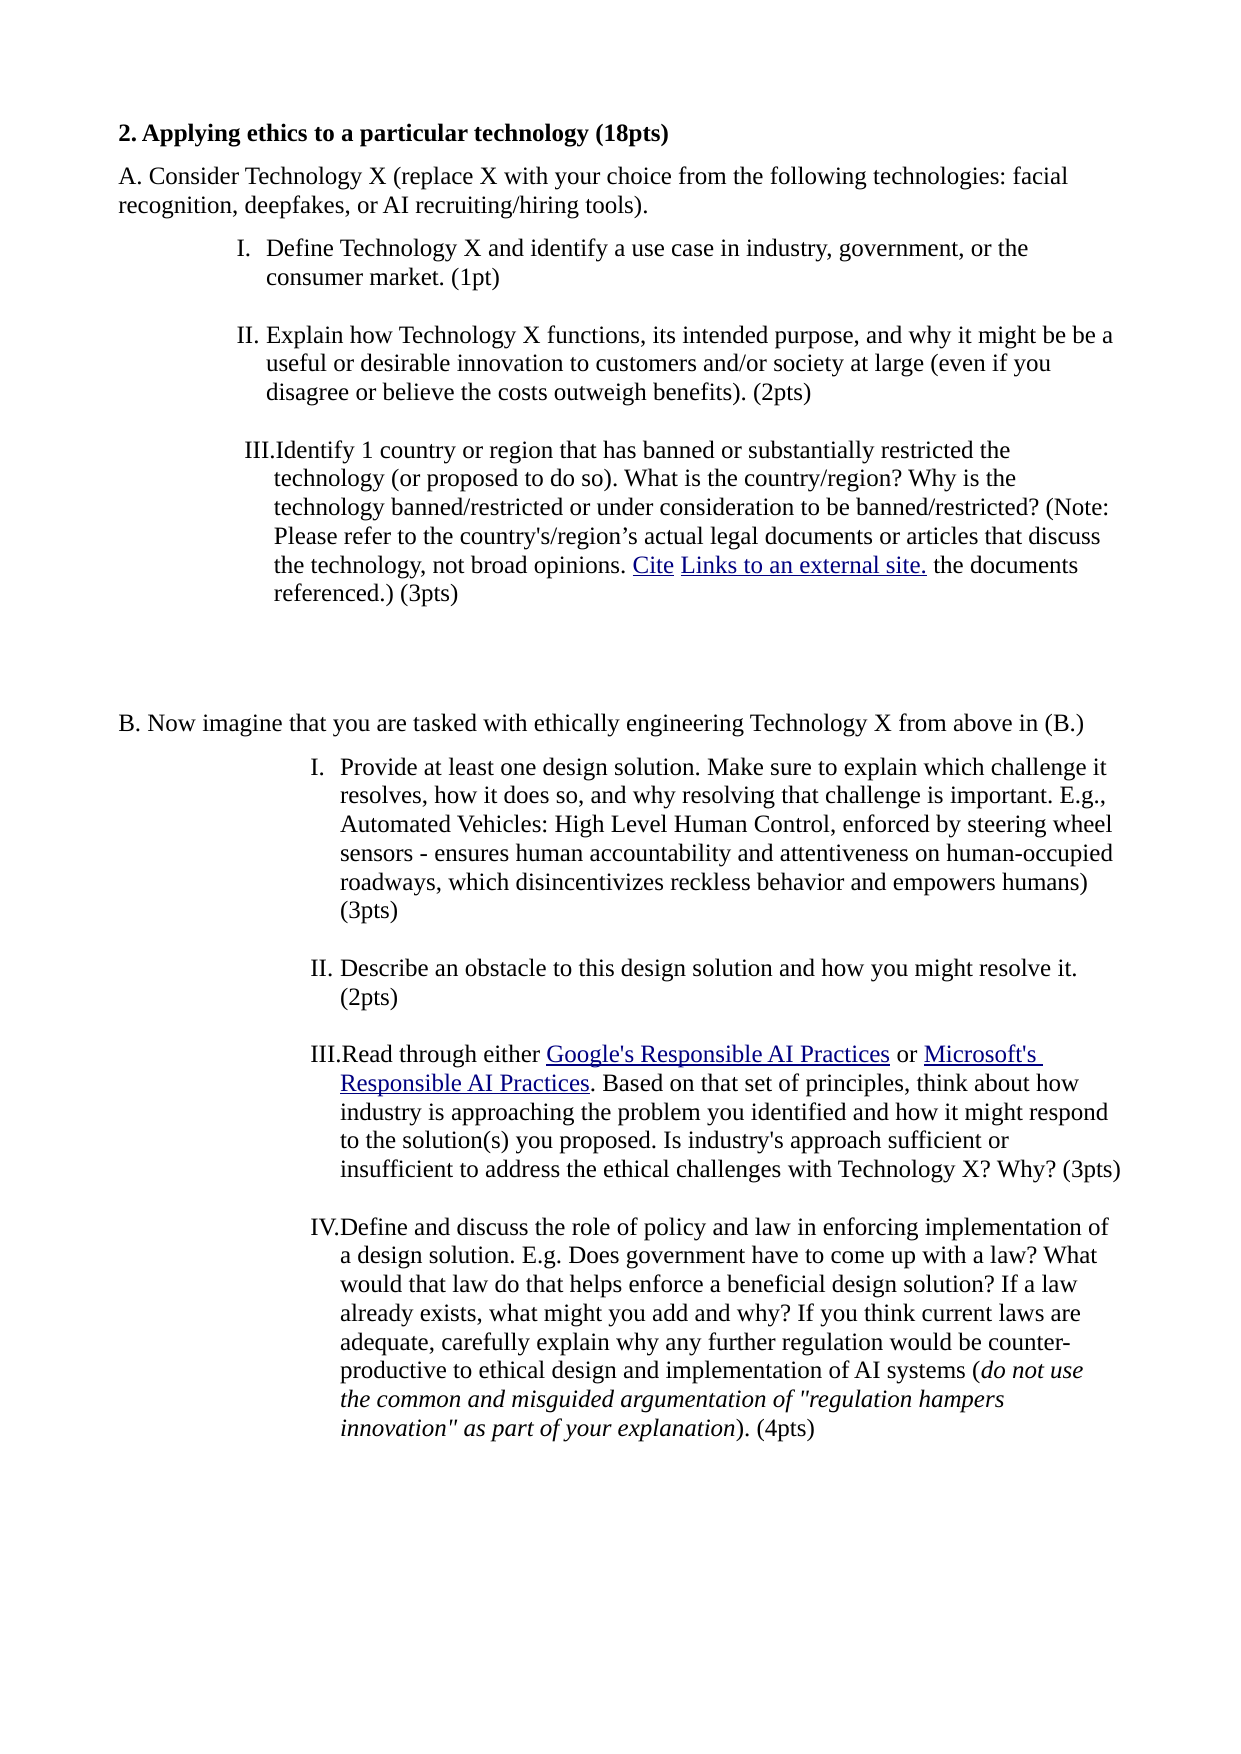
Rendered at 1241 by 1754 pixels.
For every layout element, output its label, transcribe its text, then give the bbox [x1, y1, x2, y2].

text B. Now imagine that you are tasked with ethically engineering Technology X from above in (B.) [118, 708, 1122, 737]
list Define and discuss the role of policy and law in enforcing implementation of a design solution. E.g. Does government have to come up with a law? What would that law do that helps enforce a beneficial design solution? If a law already exists, what might you add and why? If you think current laws are adequate, carefully explain why any further regulation would be counter-productive to ethical design and implementation of AI systems (do not use the common and misguided argumentation of "regulation hampers innovation" as part of your explanation). (4pts) [310, 1212, 1122, 1442]
text 2. Applying ethics to a particular technology (18pts) [118, 118, 1122, 147]
list Describe an obstacle to this design solution and how you might resolve it. (2pts) [310, 953, 1122, 1011]
text A. Consider Technology X (replace X with your choice from the following technologies: facial recognition, deepfakes, or AI recruiting/hiring tools). [118, 161, 1122, 219]
list Define Technology X and identify a use case in industry, government, or the consumer market. (1pt) [236, 233, 1122, 291]
list Read through either Google's Responsible AI Practices or Microsoft's Responsible AI Practices. Based on that set of principles, think about how industry is approaching the problem you identified and how it might respond to the solution(s) you proposed. Is industry's approach sufficient or insufficient to address the ethical challenges with Technology X? Why? (3pts) [310, 1039, 1122, 1183]
list Identify 1 country or region that has banned or substantially restricted the technology (or proposed to do so). What is the country/region? Why is the technology banned/restricted or under consideration to be banned/restricted? (Note: Please refer to the country's/region’s actual legal documents or articles that discuss the technology, not broad opinions. Cite Links to an external site. the documents referenced.) (3pts) [244, 435, 1122, 607]
list Provide at least one design solution. Make sure to explain which challenge it resolves, how it does so, and why resolving that challenge is important. E.g., Automated Vehicles: High Level Human Control, enforced by steering wheel sensors - ensures human accountability and attentiveness on human-occupied roadways, which disincentivizes reckless behavior and empowers humans) (3pts) [310, 752, 1122, 924]
list Explain how Technology X functions, its intended purpose, and why it might be be a useful or desirable innovation to customers and/or society at large (even if you disagree or believe the costs outweigh benefits). (2pts) [236, 320, 1122, 406]
